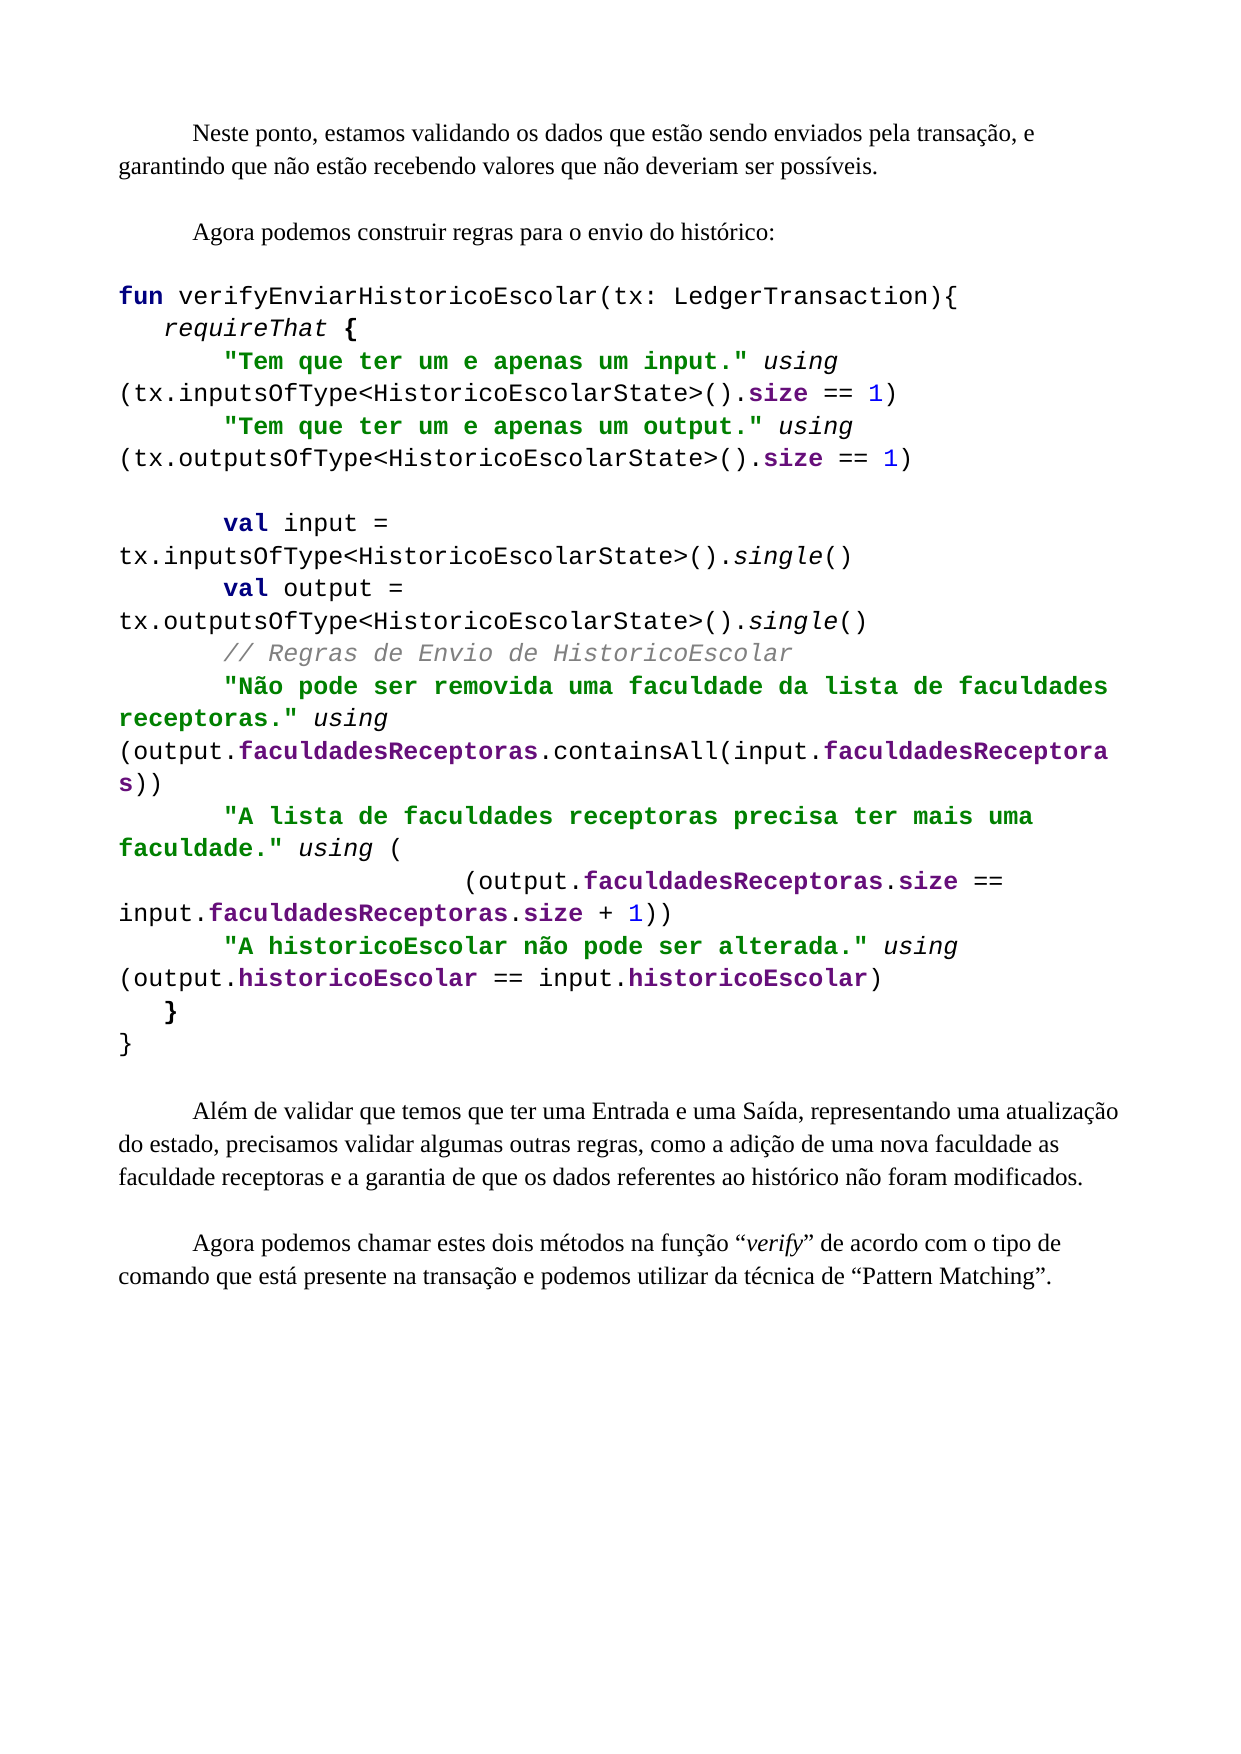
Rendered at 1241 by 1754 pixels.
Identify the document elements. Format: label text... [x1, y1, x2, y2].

text Agora podemos chamar estes dois métodos na função “verify” de acordo com o tipo de comando que está presente na transação e podemos utilizar da técnica de “Pattern Matching”. [118, 1228, 1122, 1290]
text requireThat { [118, 316, 1122, 344]
text "Tem que ter um e apenas um output." using (tx.outputsOfType<HistoricoEscolarState>().size == 1) [118, 413, 1122, 474]
text (output.faculdadesReceptoras.size == input.faculdadesReceptoras.size + 1)) [118, 868, 1122, 929]
text val input = tx.inputsOfType<HistoricoEscolarState>().single() [118, 511, 1122, 572]
text fun verifyEnviarHistoricoEscolar(tx: LedgerTransaction){ [118, 283, 1122, 312]
text "Não pode ser removida uma faculdade da lista de faculdades receptoras." using (output.faculdadesReceptoras.containsAll(input.faculdadesReceptoras)) [118, 673, 1122, 799]
text val output = tx.outputsOfType<HistoricoEscolarState>().single() [118, 576, 1122, 637]
text "A historicoEscolar não pode ser alterada." using (output.historicoEscolar == input.historicoEscolar) [118, 933, 1122, 994]
text "Tem que ter um e apenas um input." using (tx.inputsOfType<HistoricoEscolarState>().size == 1) [118, 348, 1122, 409]
text } [118, 998, 1122, 1027]
text Além de validar que temos que ter uma Entrada e uma Saída, representando uma atualização do estado, precisamos validar algumas outras regras, como a adição de uma nova faculdade as faculdade receptoras e a garantia de que os dados referentes ao histórico não foram modificados. [118, 1096, 1122, 1191]
text "A lista de faculdades receptoras precisa ter mais uma faculdade." using ( [118, 803, 1122, 864]
text } [118, 1031, 1122, 1059]
text // Regras de Envio de HistoricoEscolar [118, 641, 1122, 669]
text Agora podemos construir regras para o envio do histórico: [118, 217, 1122, 246]
text Neste ponto, estamos validando os dados que estão sendo enviados pela transação, e garantindo que não estão recebendo valores que não deveriam ser possíveis. [118, 118, 1122, 180]
